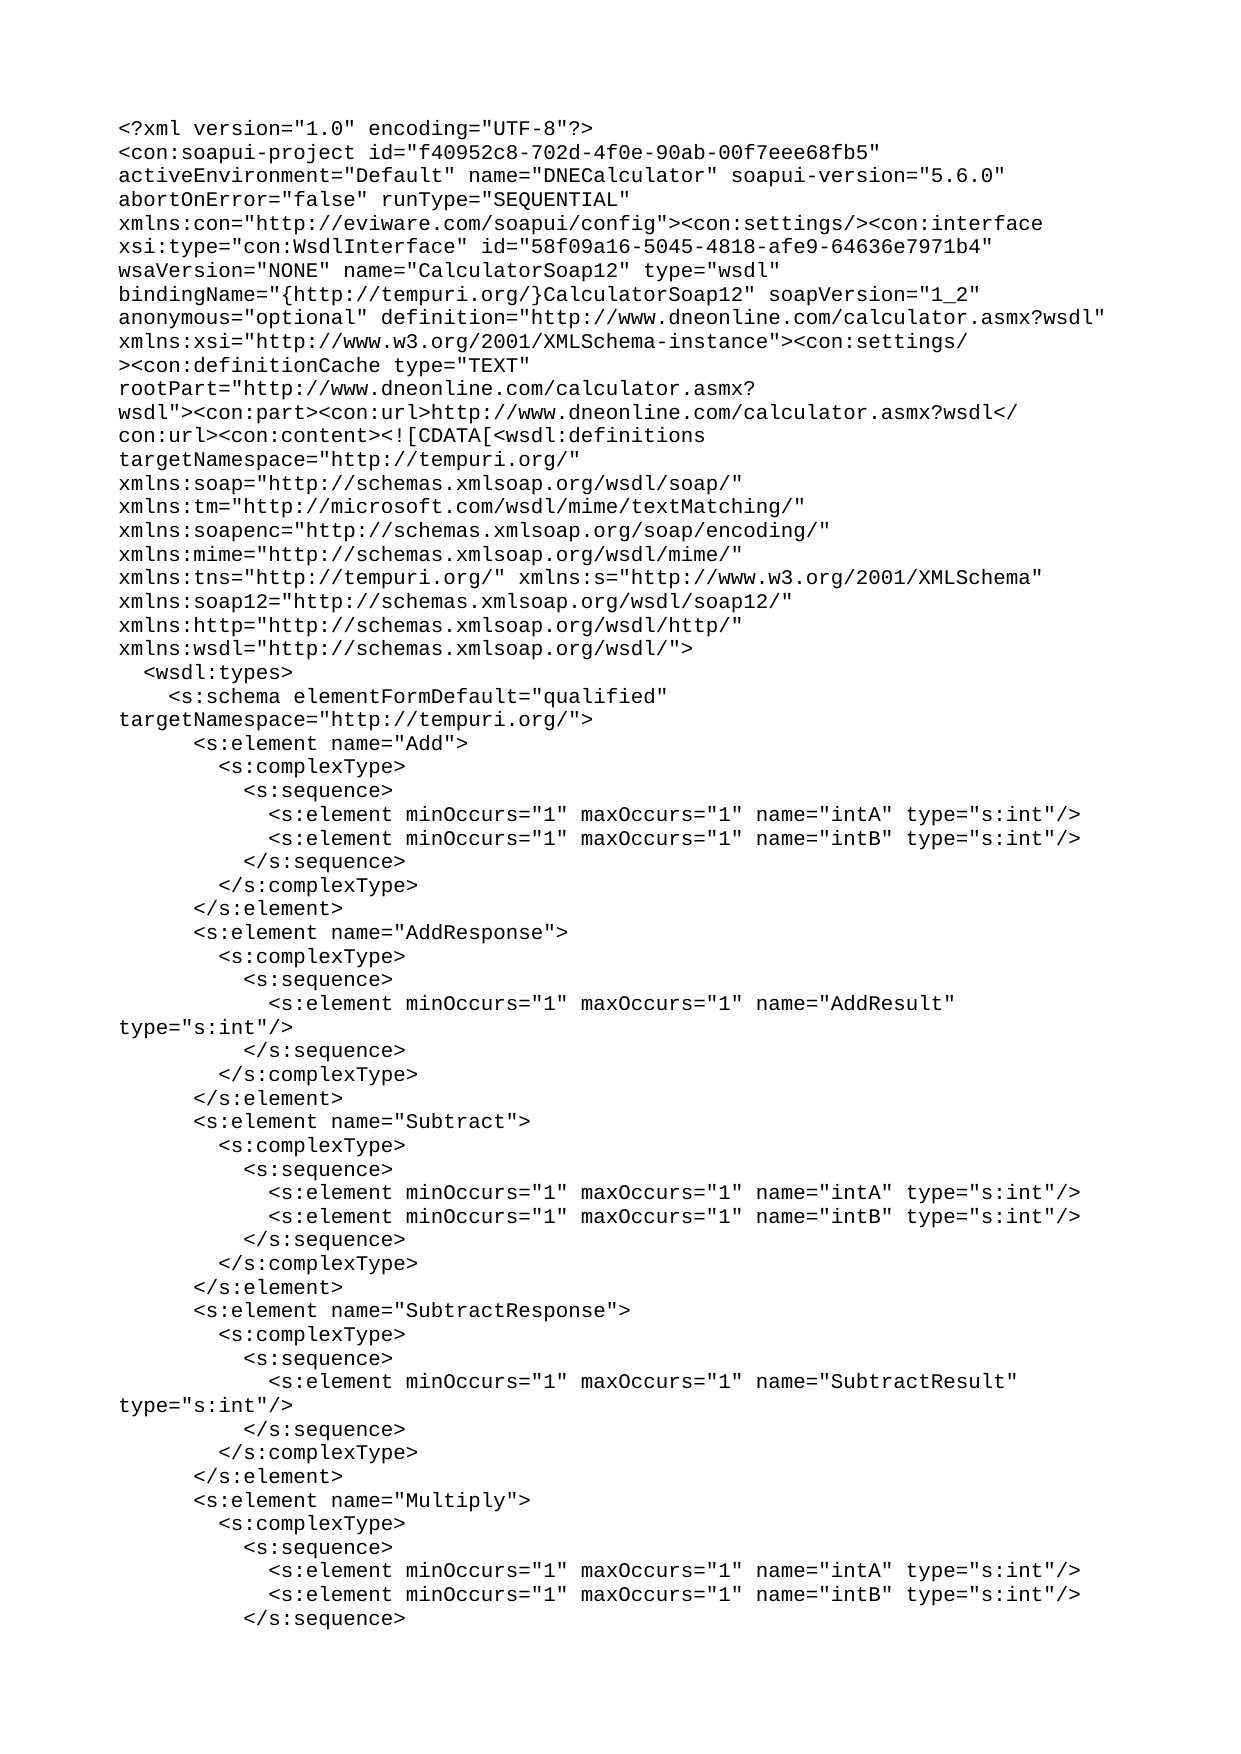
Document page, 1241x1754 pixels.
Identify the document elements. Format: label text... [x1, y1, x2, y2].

text </s:complexType> [118, 1253, 1122, 1277]
text <s:schema elementFormDefault="qualified" targetNamespace="http://tempuri.org/"> [118, 686, 1122, 733]
text </s:complexType> [118, 875, 1122, 898]
text <s:sequence> [118, 1348, 1122, 1371]
text <con:soapui-project id="f40952c8-702d-4f0e-90ab-00f7eee68fb5" activeEnvironment="Default" name="DNECalculator" soapui-version="5.6.0" abortOnError="false" runType="SEQUENTIAL" xmlns:con="http://eviware.com/soapui/config"><con:settings/><con:interface xsi:type="con:WsdlInterface" id="58f09a16-5045-4818-afe9-64636e7971b4" wsaVersion="NONE" name="CalculatorSoap12" type="wsdl" bindingName="{http://tempuri.org/}CalculatorSoap12" soapVersion="1_2" anonymous="optional" definition="http://www.dneonline.com/calculator.asmx?wsdl" xmlns:xsi="http://www.w3.org/2001/XMLSchema-instance"><con:settings/><con:definitionCache type="TEXT" rootPart="http://www.dneonline.com/calculator.asmx?wsdl"><con:part><con:url>http://www.dneonline.com/calculator.asmx?wsdl</con:url><con:content><![CDATA[<wsdl:definitions targetNamespace="http://tempuri.org/" xmlns:soap="http://schemas.xmlsoap.org/wsdl/soap/" xmlns:tm="http://microsoft.com/wsdl/mime/textMatching/" xmlns:soapenc="http://schemas.xmlsoap.org/soap/encoding/" xmlns:mime="http://schemas.xmlsoap.org/wsdl/mime/" xmlns:tns="http://tempuri.org/" xmlns:s="http://www.w3.org/2001/XMLSchema" xmlns:soap12="http://schemas.xmlsoap.org/wsdl/soap12/" xmlns:http="http://schemas.xmlsoap.org/wsdl/http/" xmlns:wsdl="http://schemas.xmlsoap.org/wsdl/"> [118, 142, 1122, 662]
text <s:complexType> [118, 1324, 1122, 1348]
text <s:sequence> [118, 969, 1122, 993]
text <s:complexType> [118, 1513, 1122, 1537]
text </s:sequence> [118, 1608, 1122, 1631]
text <s:element name="SubtractResponse"> [118, 1300, 1122, 1324]
text <s:element name="Add"> [118, 733, 1122, 757]
text <s:element name="Multiply"> [118, 1489, 1122, 1513]
text <s:element name="AddResponse"> [118, 922, 1122, 946]
text <s:element minOccurs="1" maxOccurs="1" name="intA" type="s:int"/> [118, 804, 1122, 827]
text <s:sequence> [118, 1537, 1122, 1561]
text <s:complexType> [118, 1135, 1122, 1158]
text <s:element minOccurs="1" maxOccurs="1" name="SubtractResult" type="s:int"/> [118, 1371, 1122, 1419]
text </s:sequence> [118, 1040, 1122, 1064]
text </s:sequence> [118, 1419, 1122, 1442]
text <s:element minOccurs="1" maxOccurs="1" name="intB" type="s:int"/> [118, 1584, 1122, 1608]
text <s:element minOccurs="1" maxOccurs="1" name="intA" type="s:int"/> [118, 1561, 1122, 1584]
text <s:element minOccurs="1" maxOccurs="1" name="AddResult" type="s:int"/> [118, 993, 1122, 1040]
text <s:element minOccurs="1" maxOccurs="1" name="intB" type="s:int"/> [118, 827, 1122, 851]
text <s:complexType> [118, 946, 1122, 969]
text </s:sequence> [118, 851, 1122, 875]
text </s:complexType> [118, 1064, 1122, 1088]
text </s:element> [118, 1466, 1122, 1489]
text <s:sequence> [118, 780, 1122, 804]
text </s:element> [118, 898, 1122, 922]
text <wsdl:types> [118, 662, 1122, 686]
text <s:element name="Subtract"> [118, 1111, 1122, 1135]
text </s:element> [118, 1088, 1122, 1111]
text </s:complexType> [118, 1442, 1122, 1466]
text </s:sequence> [118, 1229, 1122, 1253]
text </s:element> [118, 1277, 1122, 1300]
text <s:element minOccurs="1" maxOccurs="1" name="intB" type="s:int"/> [118, 1206, 1122, 1229]
text <s:complexType> [118, 757, 1122, 780]
text <?xml version="1.0" encoding="UTF-8"?> [118, 118, 1122, 142]
text <s:element minOccurs="1" maxOccurs="1" name="intA" type="s:int"/> [118, 1182, 1122, 1206]
text <s:sequence> [118, 1158, 1122, 1182]
